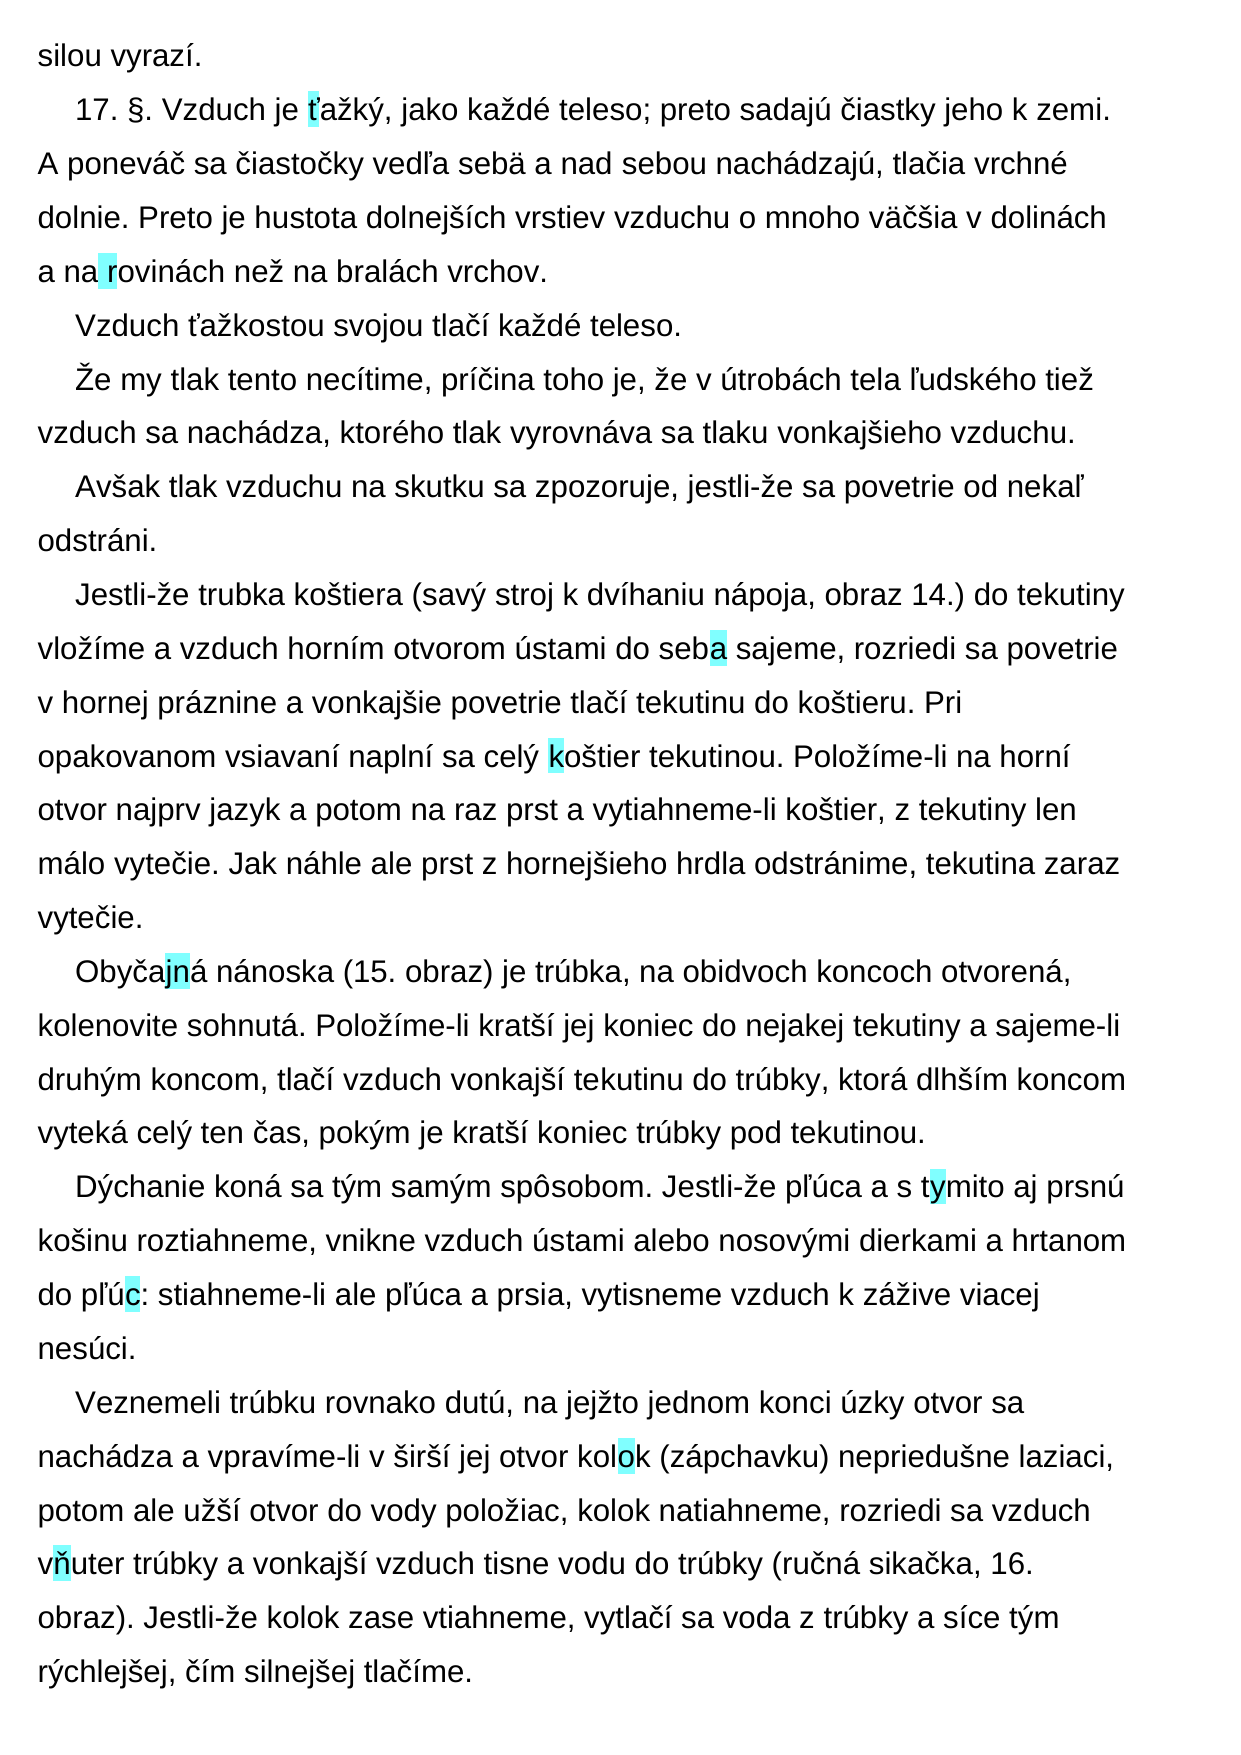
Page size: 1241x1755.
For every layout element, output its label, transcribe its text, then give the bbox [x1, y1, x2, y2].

text Že my tlak tento necítime, príčina toho je, že v útrobách tela ľudského tiež vzduch sa nachádza, kto­rého tlak vyrovnáva sa tlaku vonkajšieho vzduchu. [37, 361, 1130, 450]
text Jestli-že trubka koštiera (savý stroj k dvíhaniu nápoja, obraz 14.) do tekutiny vložíme a vzduch horním otvorom ústami do seba sajeme, rozriedi sa po­vetrie v hornej práznine a vonkajšie povetrie tlačí tekutinu do koštieru. Pri opakovanom vsiavaní naplní sa celý koštier tekutinou. Položíme-li na horní otvor najprv jazyk a potom na raz prst a vytiahneme-li koštier, z tekutiny len málo vytečie. Jak náhle ale prst z hornejšieho hrdla odstránime, tekutina zaraz vytečie. [37, 576, 1130, 935]
text 17. §. Vzduch je ťažký, jako každé teleso; preto sadajú čiastky jeho k zemi. A poneváč sa čiastočky vedľa sebä a nad sebou nachádzajú, tlačia vrchné dolnie. Preto je hu­stota dolnejších vrstiev vzduchu o mnoho väčšia v dolinách a na rovinách než na bralách vrchov. [37, 91, 1130, 289]
text Obyčajná nánoska (15. obraz) je trúbka, na obidvoch koncoch otvorená, kolenovite sohnutá. Položíme-li kratší jej koniec do nejakej tekutiny a sajeme-li druhým koncom, tlačí vzduch vonkajší te­kutinu do trúbky, ktorá dlhším koncom vyteká celý ten čas, pokým je kratší koniec trúbky pod tekutinou. [37, 953, 1130, 1151]
text Avšak tlak vzduchu na skutku sa zpozoruje, jestli-že sa povetrie od nekaľ odstráni. [37, 468, 1130, 558]
text silou vyrazí. [37, 37, 1130, 73]
text Dýchanie koná sa tým samým spô­sobom. Jestli-že pľúca a s tymito aj prsnú košinu roztiahneme, vnikne vzduch ús­tami alebo nosovými dierkami a hrtanom do pľúc: stiahneme-li ale pľúca a prsia, vytisneme vzduch k zážive viacej nesúci. [37, 1168, 1130, 1366]
text Veznemeli trúbku rovnako dutú, na jejžto jednom konci úzky otvor sa nachádza a vpravíme-li v širší jej otvor kolok (zápchavku) nepriedušne laziaci, potom ale užší otvor do vody položiac, kolok natiahneme, rozriedi sa vzduch vňuter trúbky a vonkajší vzduch tisne vodu do trúbky (ručná sikačka, 16. obraz). Jestli-že kolok zase vtiahneme, vytlačí sa voda z trúbky a síce tým rýchlejšej, čím silnejšej tlačíme. [37, 1384, 1130, 1689]
text Vzduch ťažkostou svojou tlačí každé teleso. [37, 307, 1130, 343]
